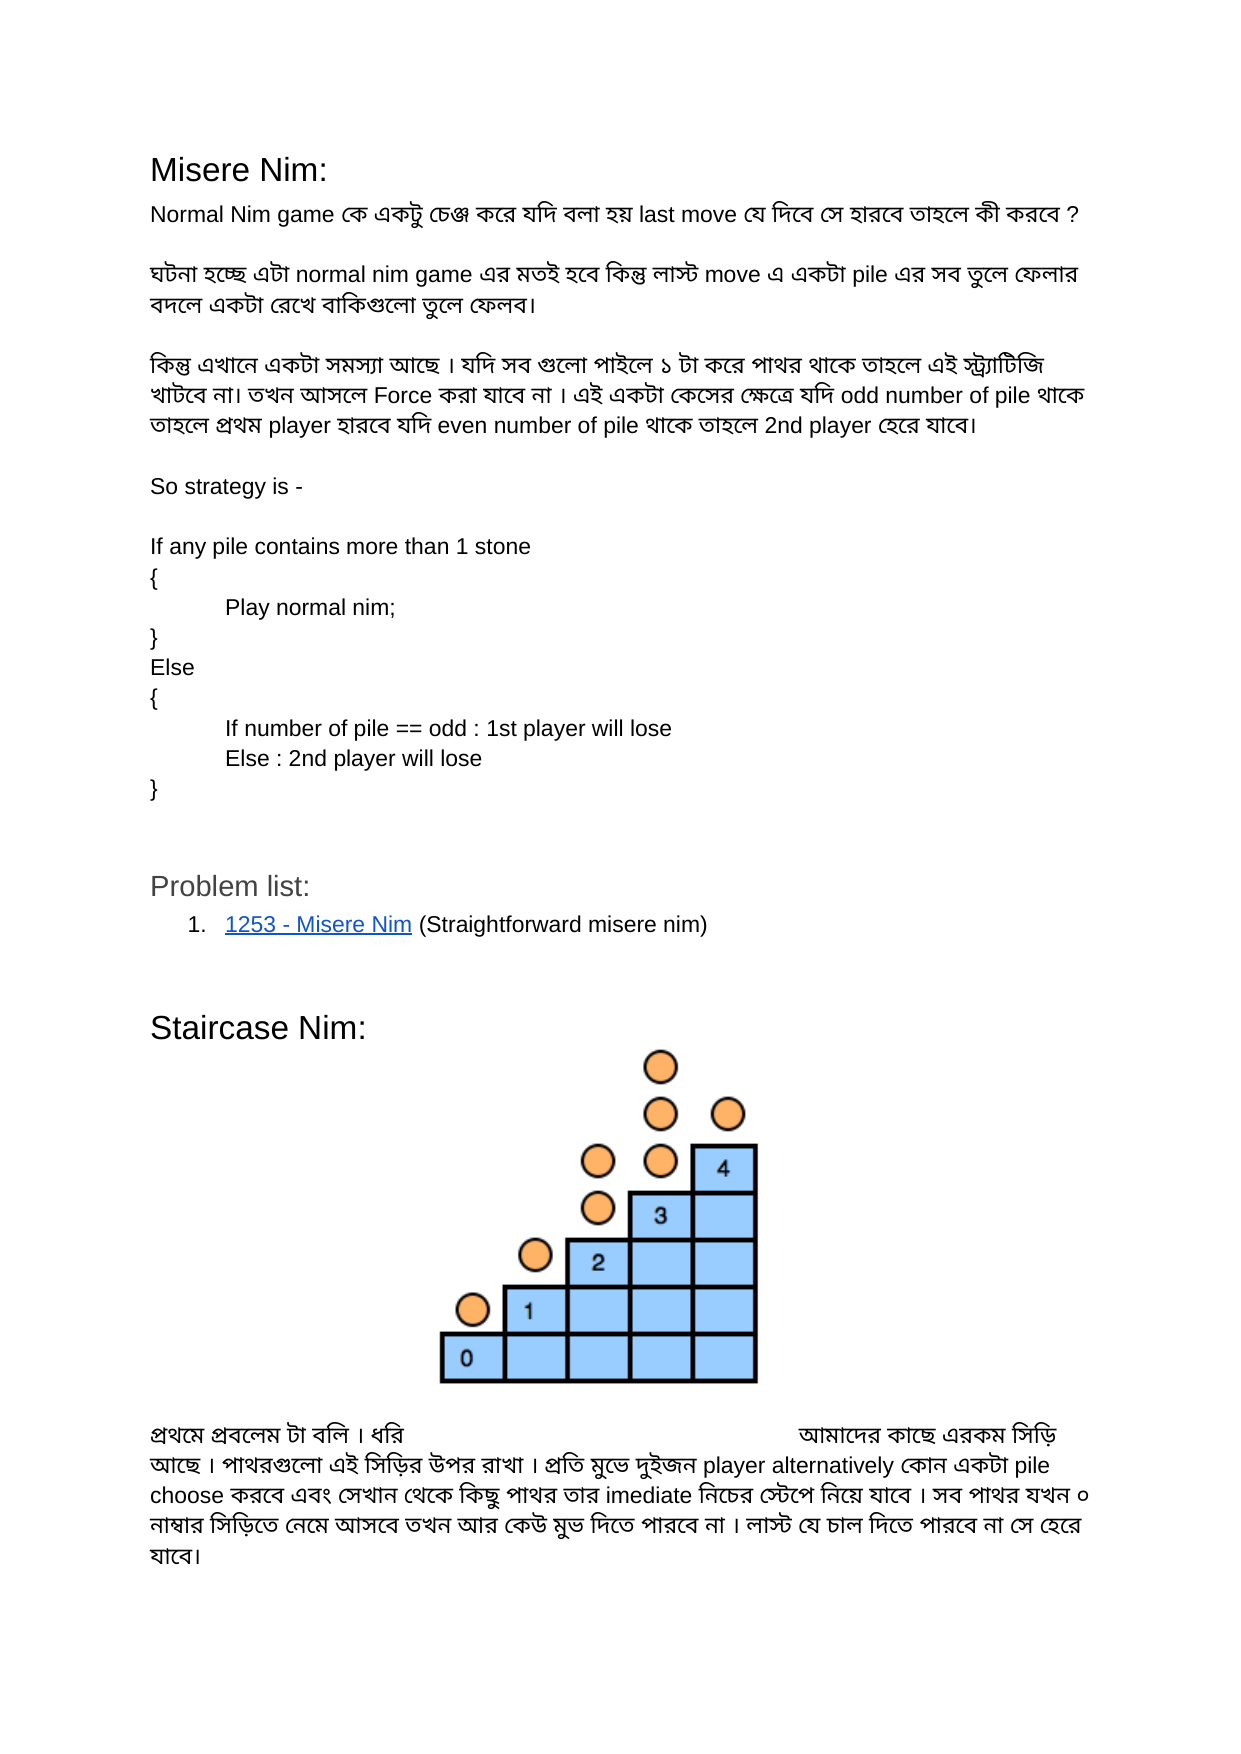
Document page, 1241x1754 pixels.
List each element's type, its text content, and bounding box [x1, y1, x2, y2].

subtitle Misere Nim: [150, 150, 1090, 188]
text { [150, 563, 1090, 590]
text প্রথমে প্রবলেম টা বলি । ধরি আমাদের কাছে এরকম সিড়ি আছে । পাথরগুলো এই সিড়ির উপর রাখা । প্রতি মুভে দুইজন player alternatively কোন একটা pile choose করবে এবং সেখান থেকে কিছু পাথর তার imediate নিচের স্টেপে নিয়ে যাবে । সব পাথর যখন ০ নাম্বার সিড়িতে নেমে আসবে তখন আর কেউ মুভ দিতে পারবে না । লাস্ট যে চাল দিতে পারবে না সে হেরে যাবে। [150, 1422, 1090, 1569]
list 1253 - Misere Nim (Straightforward misere nim) [187, 911, 1090, 937]
text Normal Nim game কে একটু চেঞ্জ করে যদি বলা হয় last move যে দিবে সে হারবে তাহলে কী করবে ? [411, 201, 1090, 227]
text Else : 2nd player will lose [150, 745, 1090, 771]
text } [150, 624, 1090, 650]
text Play normal nim; [150, 594, 1090, 620]
picture [423, 1025, 780, 1404]
text ঘটনা হচ্ছে এটা normal nim game এর মতই হবে কিন্তু লাস্ট move এ একটা pile এর সব তুলে ফেলার বদলে একটা রেখে বাকিগুলো তুলে ফেলব। [150, 261, 1090, 318]
text Normal Nim game কে একটু চেঞ্জ করে যদি বলা হয় last move যে দিবে সে হারবে তাহলে কী করবে ? [150, 201, 418, 227]
text কিন্তু এখানে একটা সমস্যা আছে । যদি সব গুলো পাইলে ১ টা করে পাথর থাকে তাহলে এই স্ট্র্যাটিজি খাটবে না। তখন আসলে Force করা যাবে না । এই একটা কেসের ক্ষেত্রে যদি odd number of pile থাকে তাহলে প্রথম player হারবে যদি even number of pile থাকে তাহলে 2nd player হেরে যাবে। [150, 352, 1090, 439]
text If number of pile == odd : 1st player will lose [150, 714, 1090, 741]
text If any pile contains more than 1 stone [150, 533, 1090, 559]
text { [150, 684, 1090, 711]
text Else [150, 654, 1090, 680]
subtitle Problem list: [150, 869, 1090, 902]
text } [150, 775, 1090, 801]
subtitle Staircase Nim: [150, 1008, 1090, 1047]
text So strategy is - [150, 473, 1090, 499]
